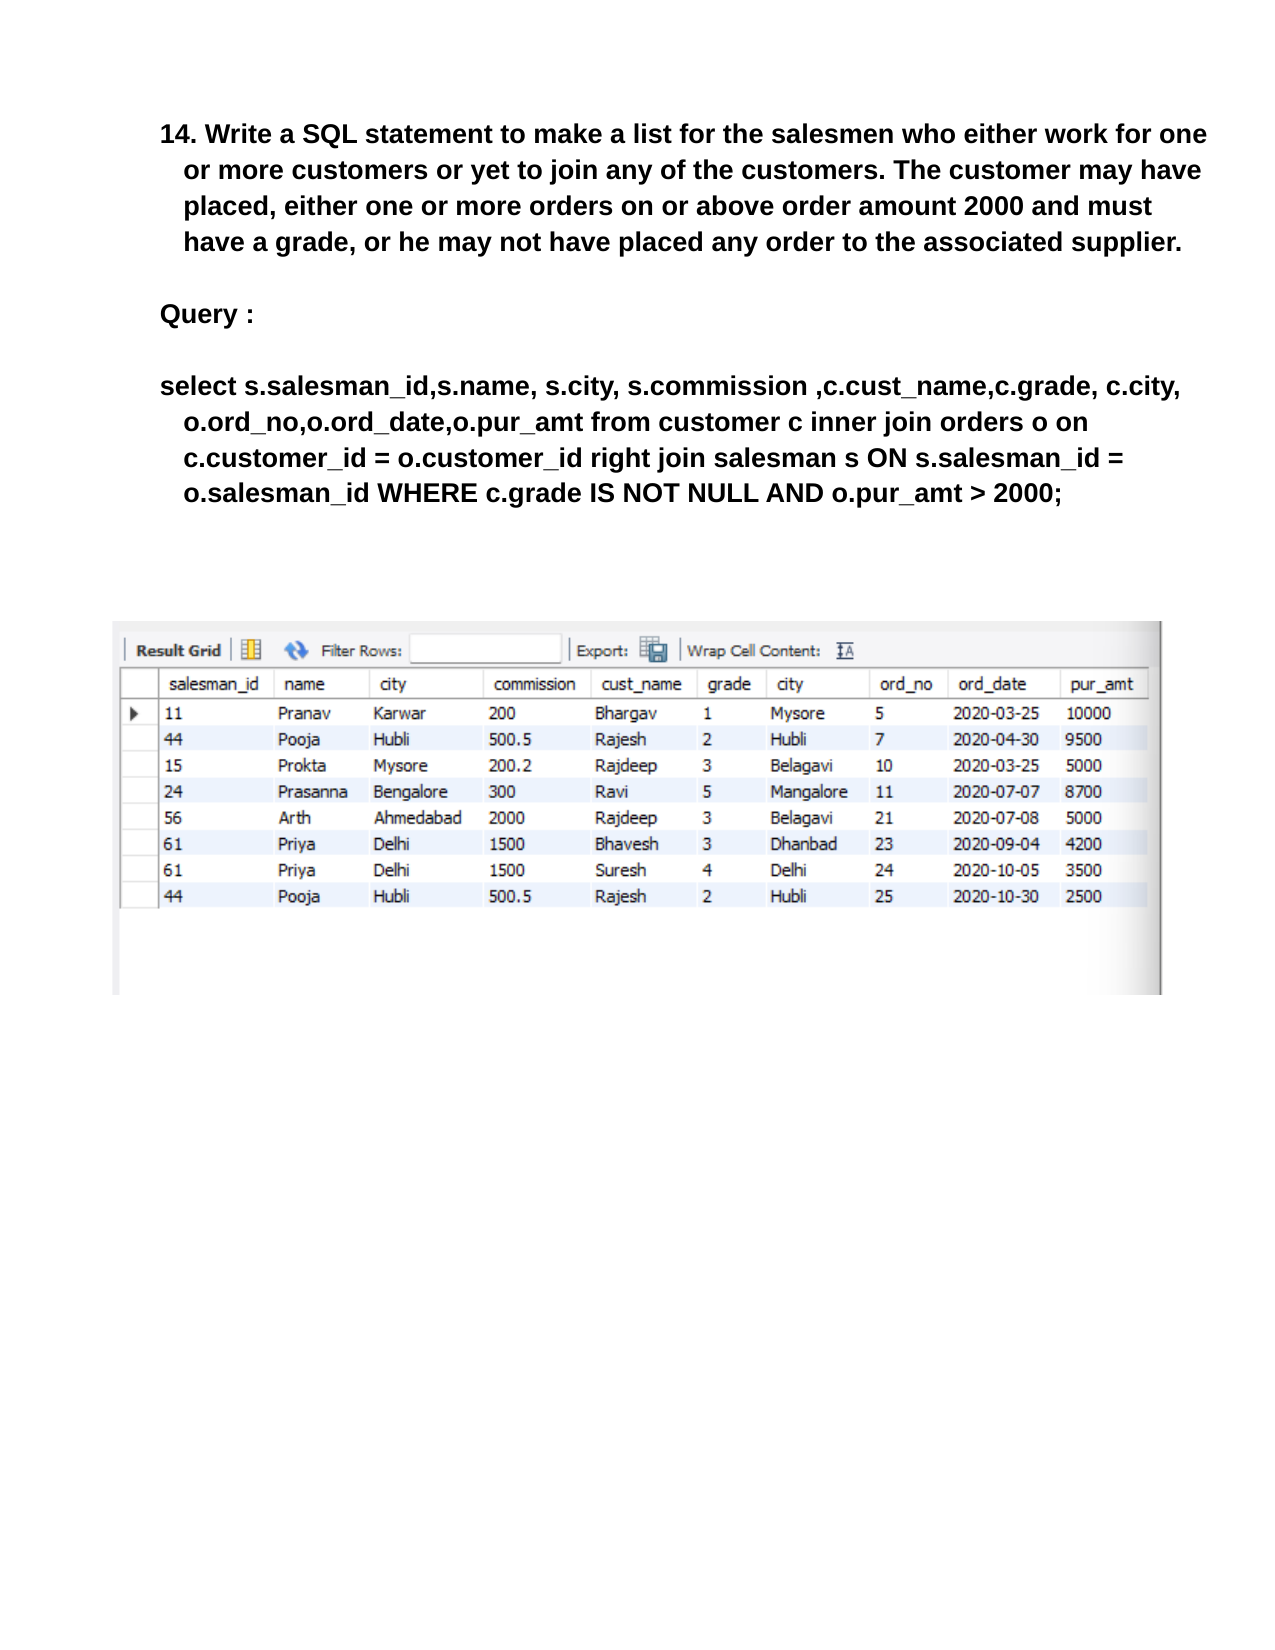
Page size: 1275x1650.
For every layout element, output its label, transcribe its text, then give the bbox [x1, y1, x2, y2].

text 14. Write a SQL statement to make a list for the salesmen who either work for one or more customers or yet to join any of the customers. The customer may have placed, either one or more orders on or above order amount 2000 and must have a grade, or he may not have placed any order to the associated supplier. [159, 118, 1210, 257]
picture [112, 621, 1163, 995]
text Query : [159, 298, 1210, 329]
text select s.salesman_id,s.name, s.city, s.commission ,c.cust_name,c.grade, c.city, o.ord_no,o.ord_date,o.pur_amt from customer c inner join orders o on c.customer_id = o.customer_id right join salesman s ON s.salesman_id = o.salesman_id WHERE c.grade IS NOT NULL AND o.pur_amt > 2000; [159, 370, 1210, 509]
